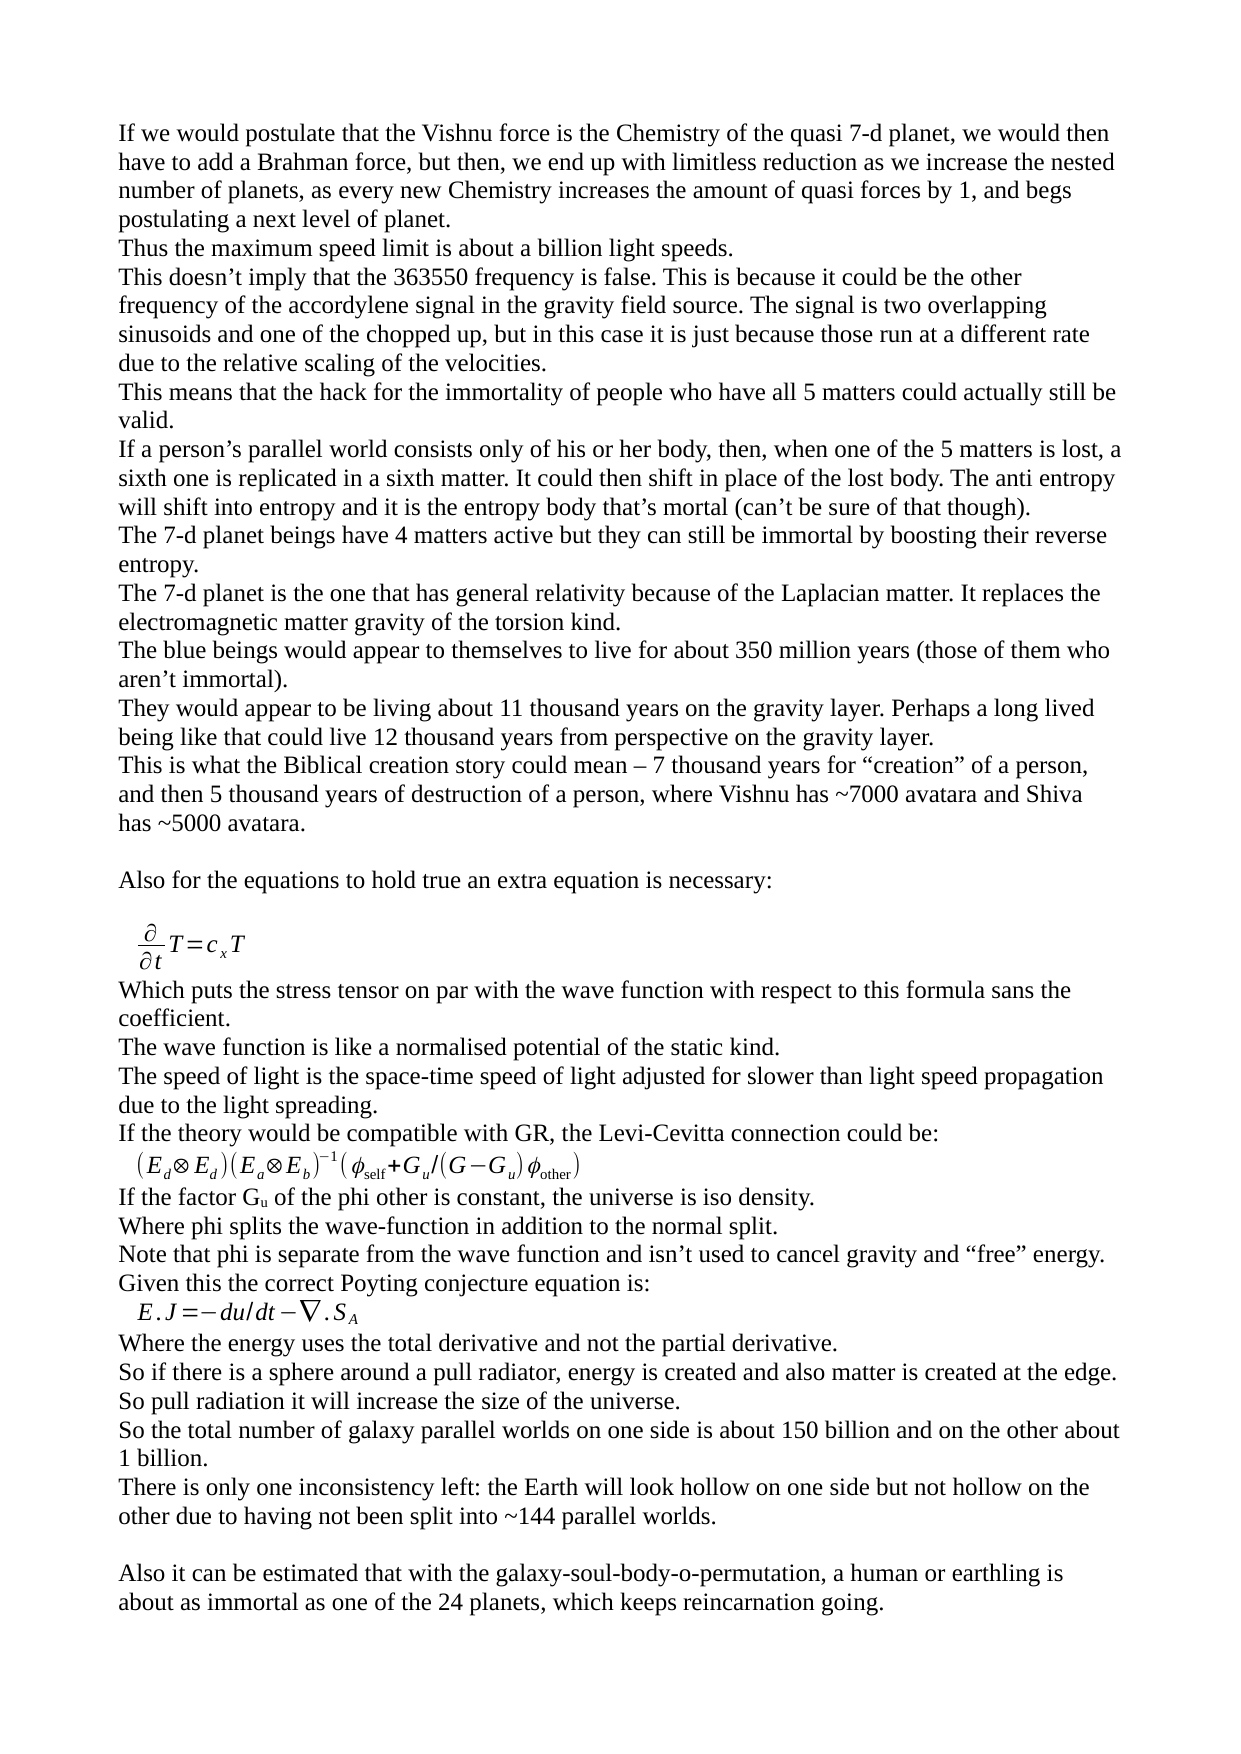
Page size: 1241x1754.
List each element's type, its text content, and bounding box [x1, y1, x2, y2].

text This doesn’t imply that the 363550 frequency is false. This is because it could be the other frequency of the accordylene signal in the gravity field source. The signal is two overlapping sinusoids and one of the chopped up, but in this case it is just because those run at a different rate due to the relative scaling of the velocities. [118, 262, 1122, 377]
text This means that the hack for the immortality of people who have all 5 matters could actually still be valid. [118, 377, 1122, 434]
text So if there is a sphere around a pull radiator, energy is created and also matter is created at the edge. [118, 1357, 1122, 1386]
text Where the energy uses the total derivative and not the partial derivative. [118, 1328, 1122, 1357]
text Also it can be estimated that with the galaxy-soul-body-o-permutation, a human or earthling is about as immortal as one of the 24 planets, which keeps reincarnation going. [118, 1558, 1122, 1616]
text So the total number of galaxy parallel worlds on one side is about 150 billion and on the other about 1 billion. [118, 1415, 1122, 1472]
text So pull radiation it will increase the size of the universe. [118, 1386, 1122, 1415]
text The 7-d planet is the one that has general relativity because of the Laplacian matter. It replaces the electromagnetic matter gravity of the torsion kind. [118, 578, 1122, 636]
text The wave function is like a normalised potential of the static kind. [118, 1032, 1122, 1061]
text Given this the correct Poyting conjecture equation is: [118, 1268, 1122, 1297]
text The speed of light is the space-time speed of light adjusted for slower than light speed propagation due to the light spreading. [118, 1061, 1122, 1118]
text Note that phi is separate from the wave function and isn’t used to cancel gravity and “free” energy. [118, 1239, 1122, 1268]
text The blue beings would appear to themselves to live for about 350 million years (those of them who aren’t immortal). [118, 636, 1122, 693]
text There is only one inconsistency left: the Earth will look hollow on one side but not hollow on the other due to having not been split into ~144 parallel worlds. [118, 1472, 1122, 1530]
text If the factor Gu of the phi other is constant, the universe is iso density. [118, 1182, 1122, 1211]
text The 7-d planet beings have 4 matters active but they can still be immortal by boosting their reverse entropy. [118, 521, 1122, 578]
text Which puts the stress tensor on par with the wave function with respect to this formula sans the coefficient. [118, 975, 1122, 1032]
text Also for the equations to hold true an extra equation is necessary: [118, 866, 1122, 894]
text Thus the maximum speed limit is about a billion light speeds. [118, 233, 1122, 262]
text If we would postulate that the Vishnu force is the Chemistry of the quasi 7-d planet, we would then have to add a Brahman force, but then, we end up with limitless reduction as we increase the nested number of planets, as every new Chemistry increases the amount of quasi forces by 1, and begs postulating a next level of planet. [118, 118, 1122, 233]
text Where phi splits the wave-function in addition to the normal split. [118, 1211, 1122, 1239]
text This is what the Biblical creation story could mean – 7 thousand years for “creation” of a person, and then 5 thousand years of destruction of a person, where Vishnu has ~7000 avatara and Shiva has ~5000 avatara. [118, 751, 1122, 837]
text If a person’s parallel world consists only of his or her body, then, when one of the 5 matters is lost, a sixth one is replicated in a sixth matter. It could then shift in place of the lost body. The anti entropy will shift into entropy and it is the entropy body that’s mortal (can’t be sure of that though). [118, 434, 1122, 521]
text They would appear to be living about 11 thousand years on the gravity layer. Perhaps a long lived being like that could live 12 thousand years from perspective on the gravity layer. [118, 693, 1122, 751]
text If the theory would be compatible with GR, the Levi-Cevitta connection could be: [118, 1118, 1122, 1147]
